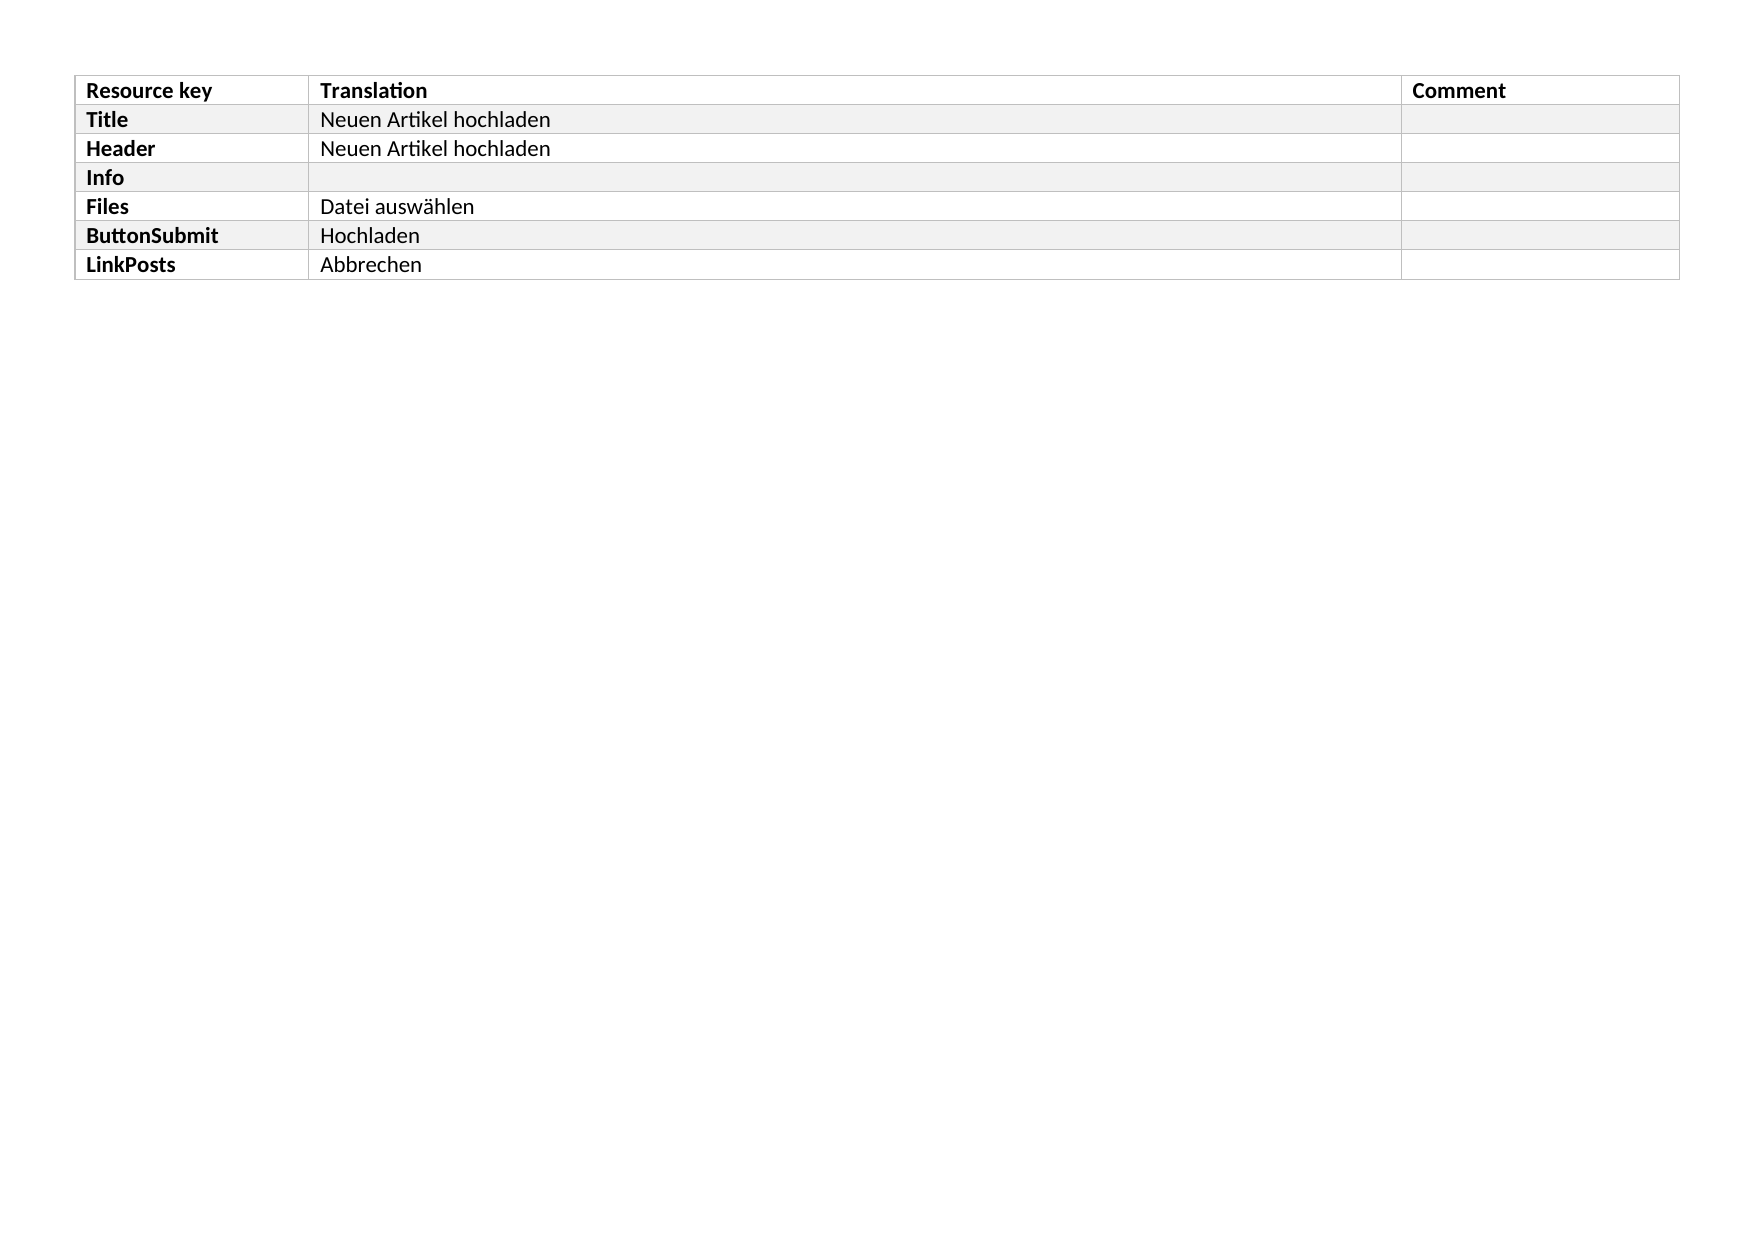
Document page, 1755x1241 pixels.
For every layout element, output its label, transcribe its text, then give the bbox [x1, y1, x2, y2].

table_cell Datei auswählen [309, 192, 1401, 220]
table_cell Info [76, 163, 308, 191]
table_cell Files [76, 192, 308, 220]
table_cell Neuen Artikel hochladen [309, 134, 1401, 162]
table_cell [1402, 163, 1679, 191]
table_cell [1402, 250, 1679, 278]
table_cell Hochladen [309, 221, 1401, 249]
table_cell Abbrechen [309, 250, 1401, 278]
table_header Translation [309, 76, 1401, 104]
table_cell [309, 163, 1401, 191]
table_header Resource key [76, 76, 308, 104]
table_cell LinkPosts [76, 250, 308, 278]
table_header Comment [1402, 76, 1679, 104]
table_cell ButtonSubmit [76, 221, 308, 249]
table_cell [1402, 134, 1679, 162]
table_cell [1402, 192, 1679, 220]
table_cell [1402, 105, 1679, 133]
table_cell [1402, 221, 1679, 249]
table_cell Neuen Artikel hochladen [309, 105, 1401, 133]
table_cell Title [76, 105, 308, 133]
table_cell Header [76, 134, 308, 162]
